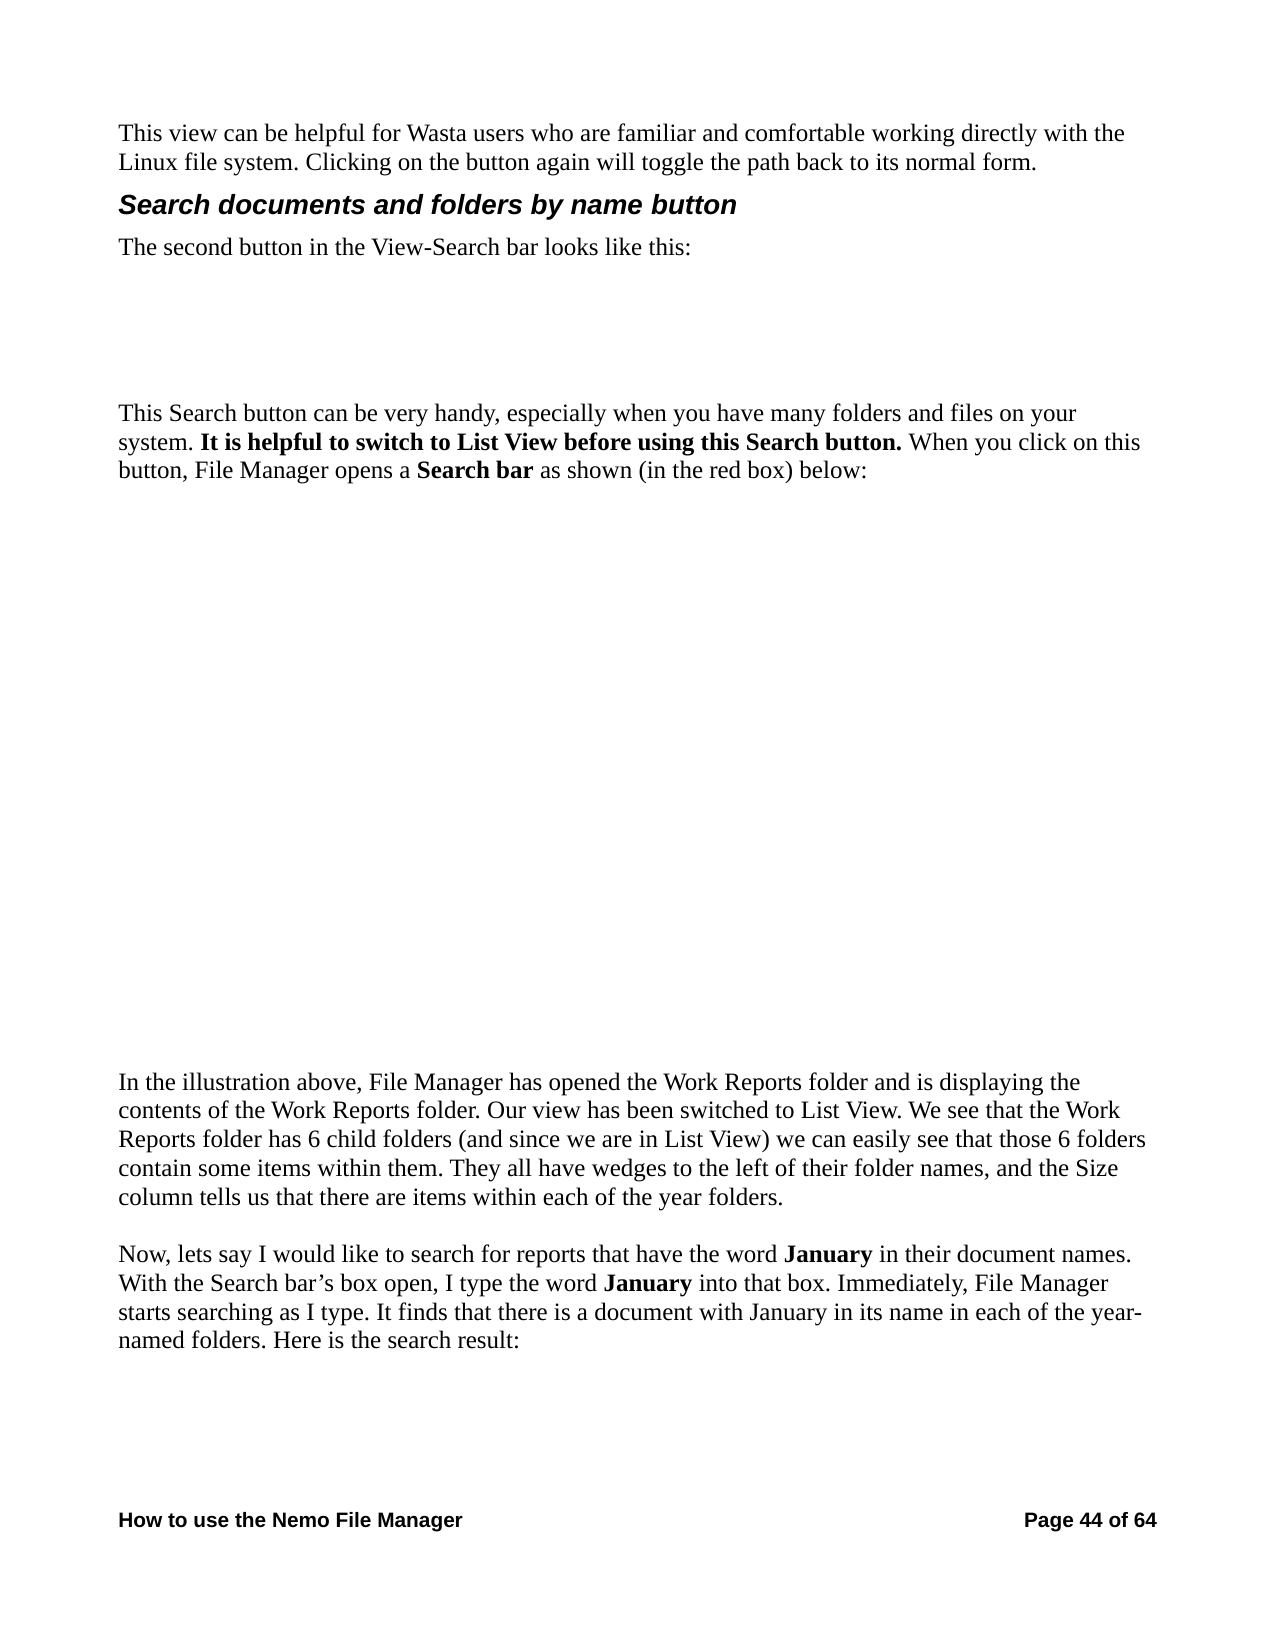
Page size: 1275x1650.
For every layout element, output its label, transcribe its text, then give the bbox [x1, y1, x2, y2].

text In the illustration above, File Manager has opened the Work Reports folder and is displaying the contents of the Work Reports folder. Our view has been switched to List View. We see that the Work Reports folder has 6 child folders (and since we are in List View) we can easily see that those 6 folders contain some items within them. They all have wedges to the left of their folder names, and the Size column tells us that there are items within each of the year folders. [118, 1067, 1157, 1210]
subtitle Search documents and folders by name button [118, 188, 1157, 220]
text The second button in the View-Search bar looks like this: [118, 232, 1157, 261]
text This view can be helpful for Wasta users who are familiar and comfortable working directly with the Linux file system. Clicking on the button again will toggle the path back to its normal form. [118, 118, 1157, 176]
text Now, lets say I would like to search for reports that have the word January in their document names. With the Search bar’s box open, I type the word January into that box. Immediately, File Manager starts searching as I type. It finds that there is a document with January in its name in each of the year-named folders. Here is the search result: [118, 1239, 1157, 1354]
text This Search button can be very handy, especially when you have many folders and files on your system. It is helpful to switch to List View before using this Search button. When you click on this button, File Manager opens a Search bar as shown (in the red box) below: [118, 398, 1157, 484]
